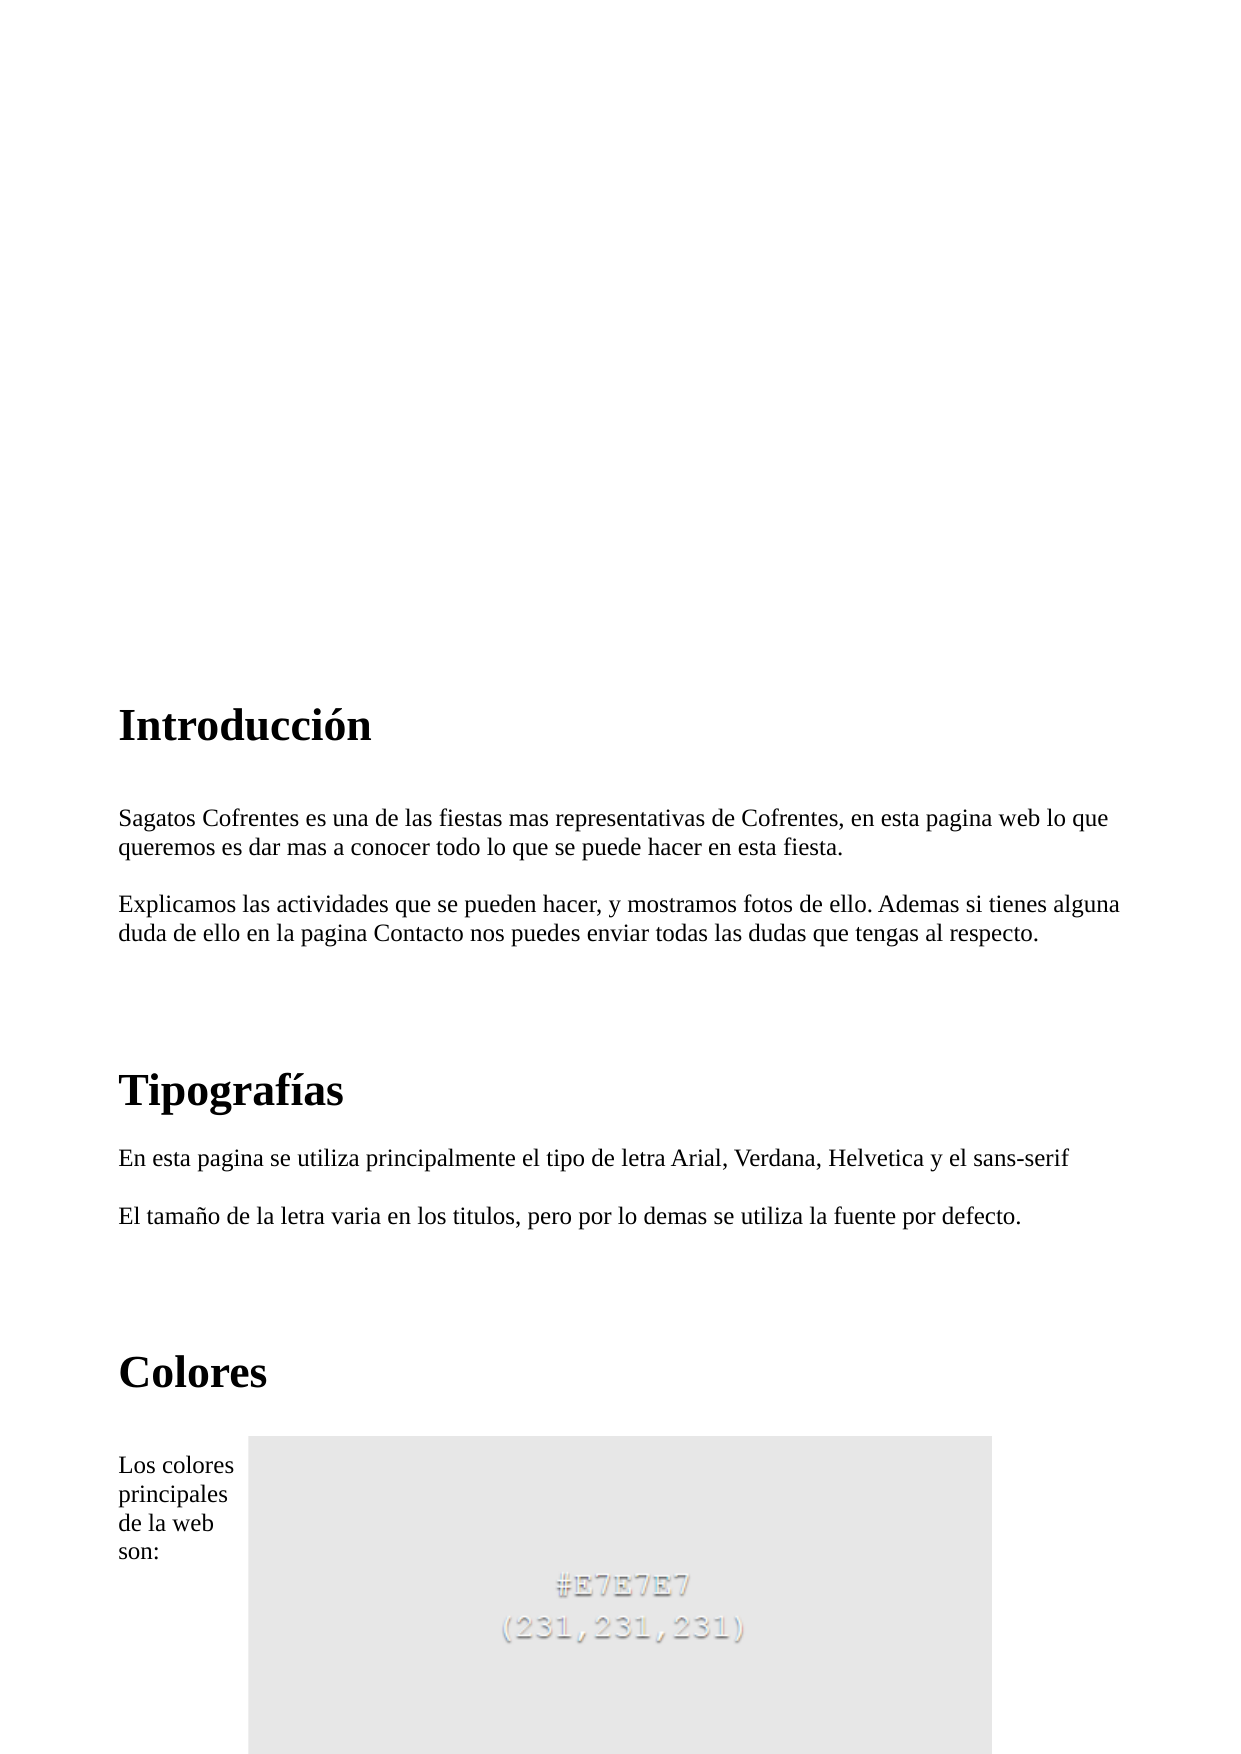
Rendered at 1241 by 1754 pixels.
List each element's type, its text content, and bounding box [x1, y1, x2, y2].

text Explicamos las actividades que se pueden hacer, y mostramos fotos de ello. Ademas si tienes alguna duda de ello en la pagina Contacto nos puedes enviar todas las dudas que tengas al respecto. [118, 889, 1122, 947]
text En esta pagina se utiliza principalmente el tipo de letra Arial, Verdana, Helvetica y el sans-serif [118, 1143, 1122, 1172]
text [992, 1450, 1122, 1565]
text Tipografías [118, 1062, 1122, 1115]
text Colores [118, 1345, 1122, 1397]
picture [248, 1436, 992, 1754]
text Los colores principales de la web son: [118, 1450, 248, 1565]
text El tamaño de la letra varia en los titulos, pero por lo demas se utiliza la fuente por defecto. [118, 1201, 1122, 1230]
text Sagatos Cofrentes es una de las fiestas mas representativas de Cofrentes, en esta pagina web lo que queremos es dar mas a conocer todo lo que se puede hacer en esta fiesta. [118, 803, 1122, 861]
text Introducción [118, 698, 1122, 751]
